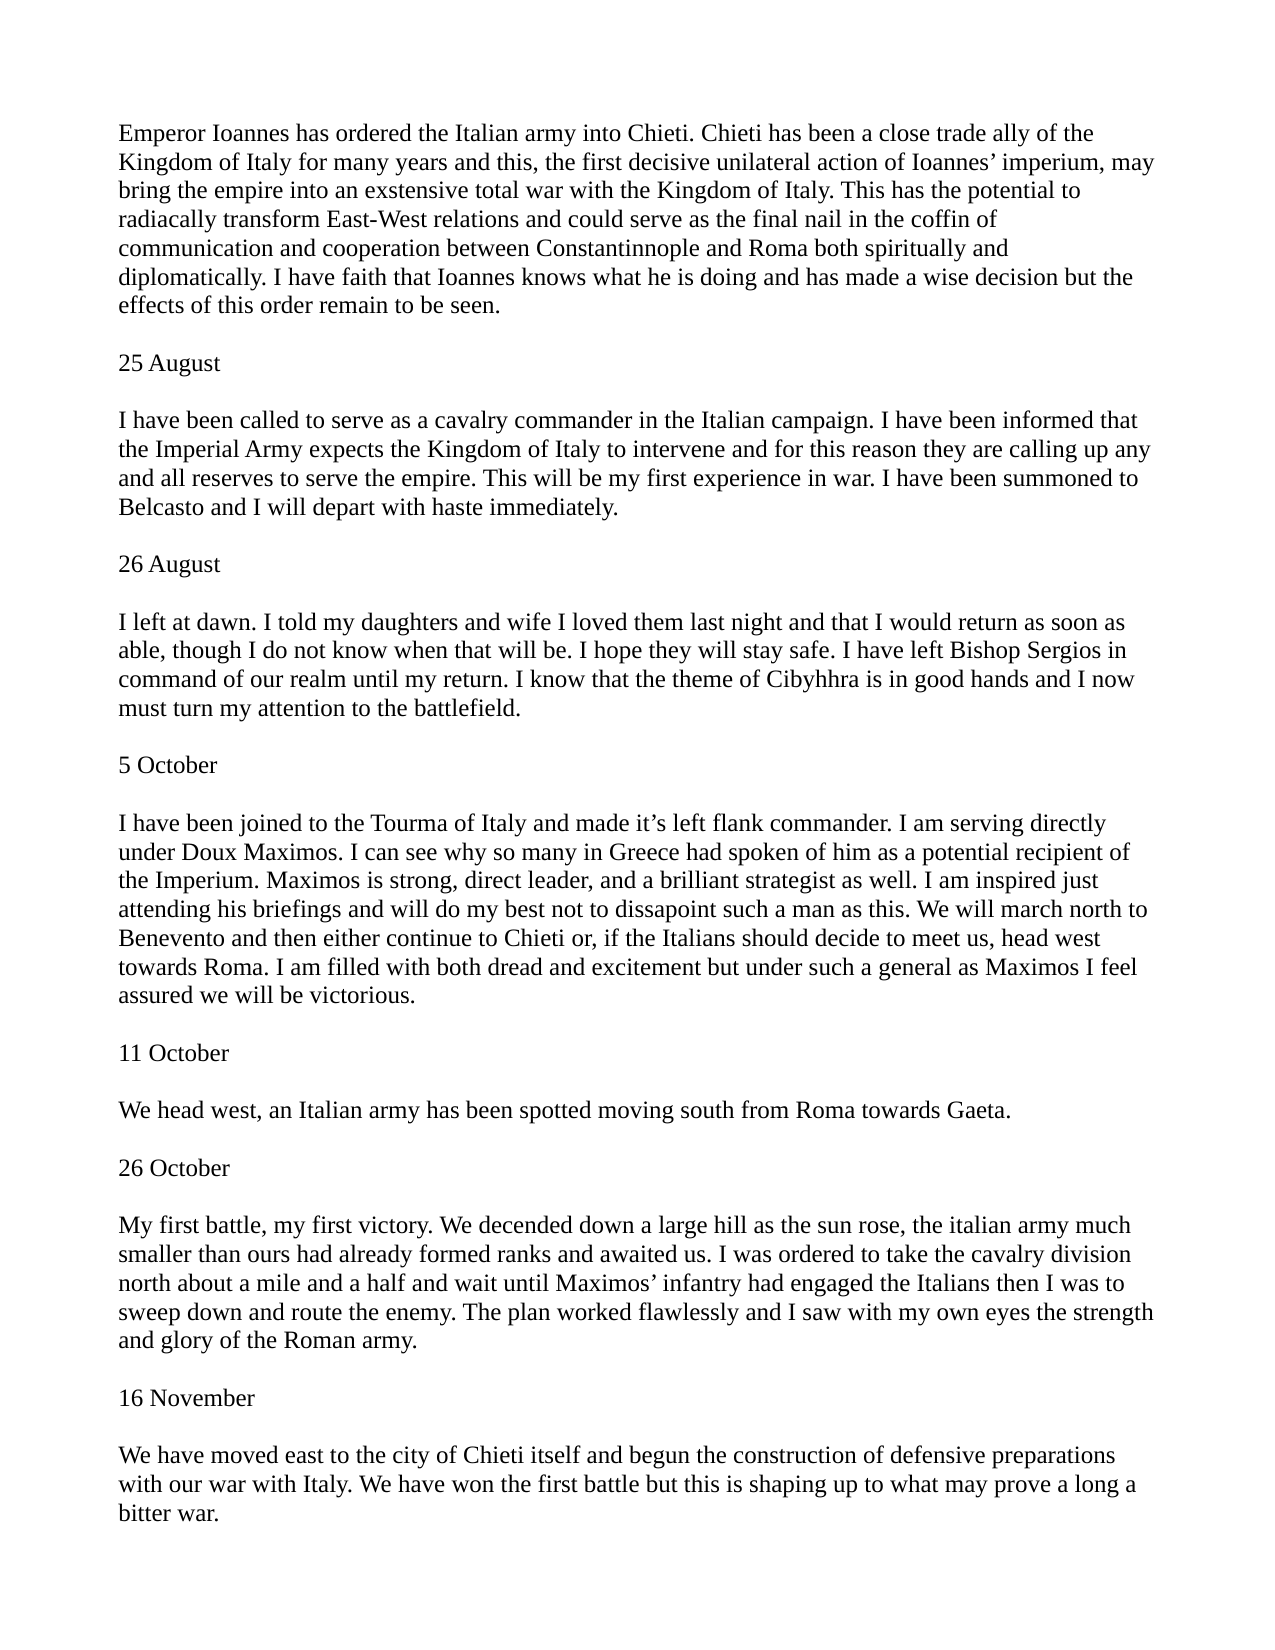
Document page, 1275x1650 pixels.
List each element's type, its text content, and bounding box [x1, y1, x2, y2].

text 26 August [118, 549, 1157, 578]
text 25 August [118, 348, 1157, 377]
text 16 November [118, 1383, 1157, 1412]
text We have moved east to the city of Chieti itself and begun the construction of defensive preparations with our war with Italy. We have won the first battle but this is shaping up to what may prove a long a bitter war. [118, 1441, 1157, 1527]
text 11 October [118, 1038, 1157, 1067]
text 5 October [118, 751, 1157, 779]
text We head west, an Italian army has been spotted moving south from Roma towards Gaeta. [118, 1096, 1157, 1124]
text My first battle, my first victory. We decended down a large hill as the sun rose, the italian army much smaller than ours had already formed ranks and awaited us. I was ordered to take the cavalry division north about a mile and a half and wait until Maximos’ infantry had engaged the Italians then I was to sweep down and route the enemy. The plan worked flawlessly and I saw with my own eyes the strength and glory of the Roman army. [118, 1211, 1157, 1354]
text I have been joined to the Tourma of Italy and made it’s left flank commander. I am serving directly under Doux Maximos. I can see why so many in Greece had spoken of him as a potential recipient of the Imperium. Maximos is strong, direct leader, and a brilliant strategist as well. I am inspired just attending his briefings and will do my best not to dissapoint such a man as this. We will march north to Benevento and then either continue to Chieti or, if the Italians should decide to meet us, head west towards Roma. I am filled with both dread and excitement but under such a general as Maximos I feel assured we will be victorious. [118, 808, 1157, 1009]
text I have been called to serve as a cavalry commander in the Italian campaign. I have been informed that the Imperial Army expects the Kingdom of Italy to intervene and for this reason they are calling up any and all reserves to serve the empire. This will be my first experience in war. I have been summoned to Belcasto and I will depart with haste immediately. [118, 406, 1157, 521]
text 26 October [118, 1153, 1157, 1182]
text I left at dawn. I told my daughters and wife I loved them last night and that I would return as soon as able, though I do not know when that will be. I hope they will stay safe. I have left Bishop Sergios in command of our realm until my return. I know that the theme of Cibyhhra is in good hands and I now must turn my attention to the battlefield. [118, 607, 1157, 722]
text Emperor Ioannes has ordered the Italian army into Chieti. Chieti has been a close trade ally of the Kingdom of Italy for many years and this, the first decisive unilateral action of Ioannes’ imperium, may bring the empire into an exstensive total war with the Kingdom of Italy. This has the potential to radiacally transform East-West relations and could serve as the final nail in the coffin of communication and cooperation between Constantinnople and Roma both spiritually and diplomatically. I have faith that Ioannes knows what he is doing and has made a wise decision but the effects of this order remain to be seen. [118, 118, 1157, 319]
